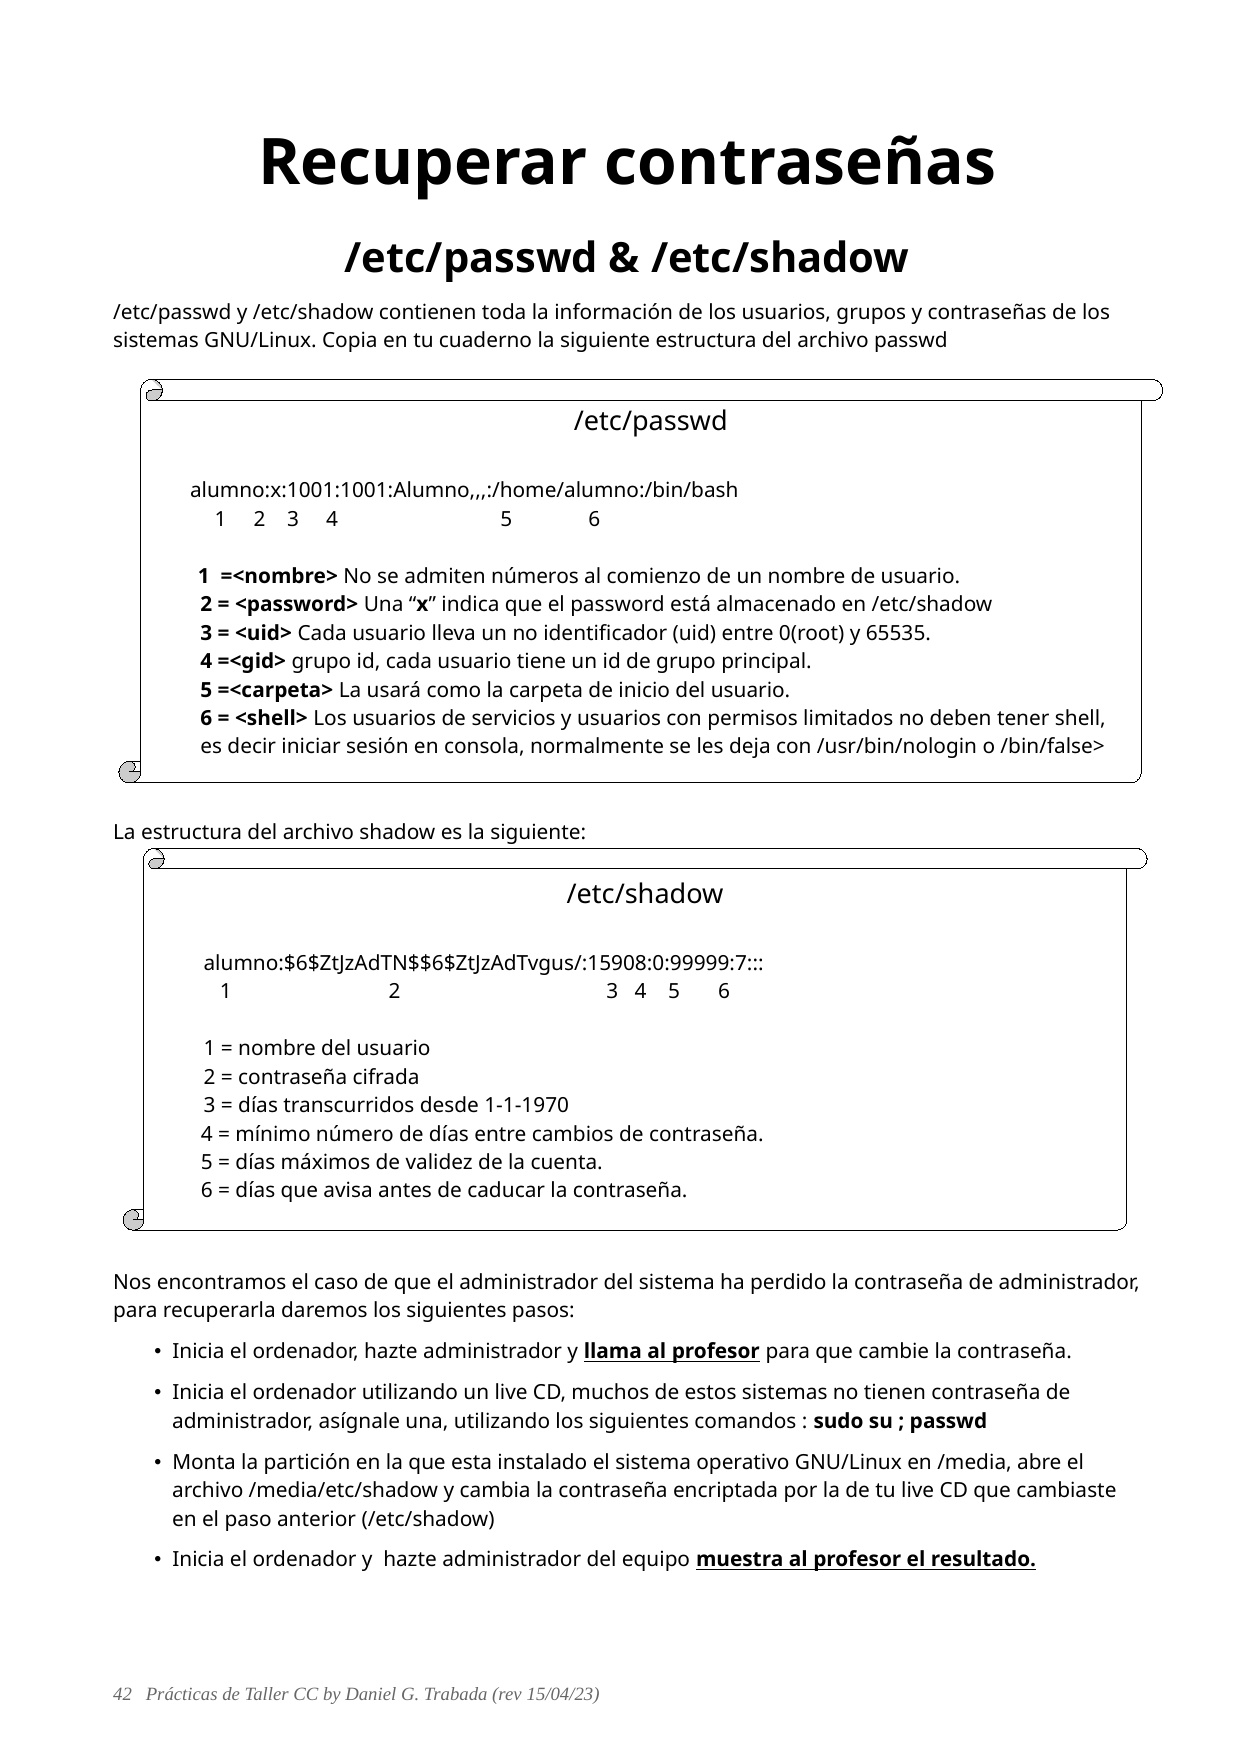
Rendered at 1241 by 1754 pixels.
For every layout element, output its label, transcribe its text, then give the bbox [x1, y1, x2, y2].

text La estructura del archivo shadow es la siguiente: [113, 817, 1141, 845]
list Inicia el ordenador utilizando un live CD, muchos de estos sistemas no tienen contraseña de administrador, asígnale una, utilizando los siguientes comandos : sudo su ; passwd [154, 1377, 1141, 1434]
text /etc/passwd y /etc/shadow contienen toda la información de los usuarios, grupos y contraseñas de los sistemas GNU/Linux. Copia en tu cuaderno la siguiente estructura del archivo passwd [113, 297, 1141, 354]
subtitle Recuperar contraseñas [113, 115, 1141, 203]
list Inicia el ordenador y hazte administrador del equipo muestra al profesor el resultado. [154, 1544, 1141, 1573]
list Monta la partición en la que esta instalado el sistema operativo GNU/Linux en /media, abre el archivo /media/etc/shadow y cambia la contraseña encriptada por la de tu live CD que cambiaste en el paso anterior (/etc/shadow) [154, 1447, 1141, 1532]
subtitle /etc/passwd & /etc/shadow [113, 228, 1141, 284]
list Inicia el ordenador, hazte administrador y llama al profesor para que cambie la contraseña. [154, 1336, 1141, 1365]
text Nos encontramos el caso de que el administrador del sistema ha perdido la contraseña de administrador, para recuperarla daremos los siguientes pasos: [113, 1267, 1141, 1324]
